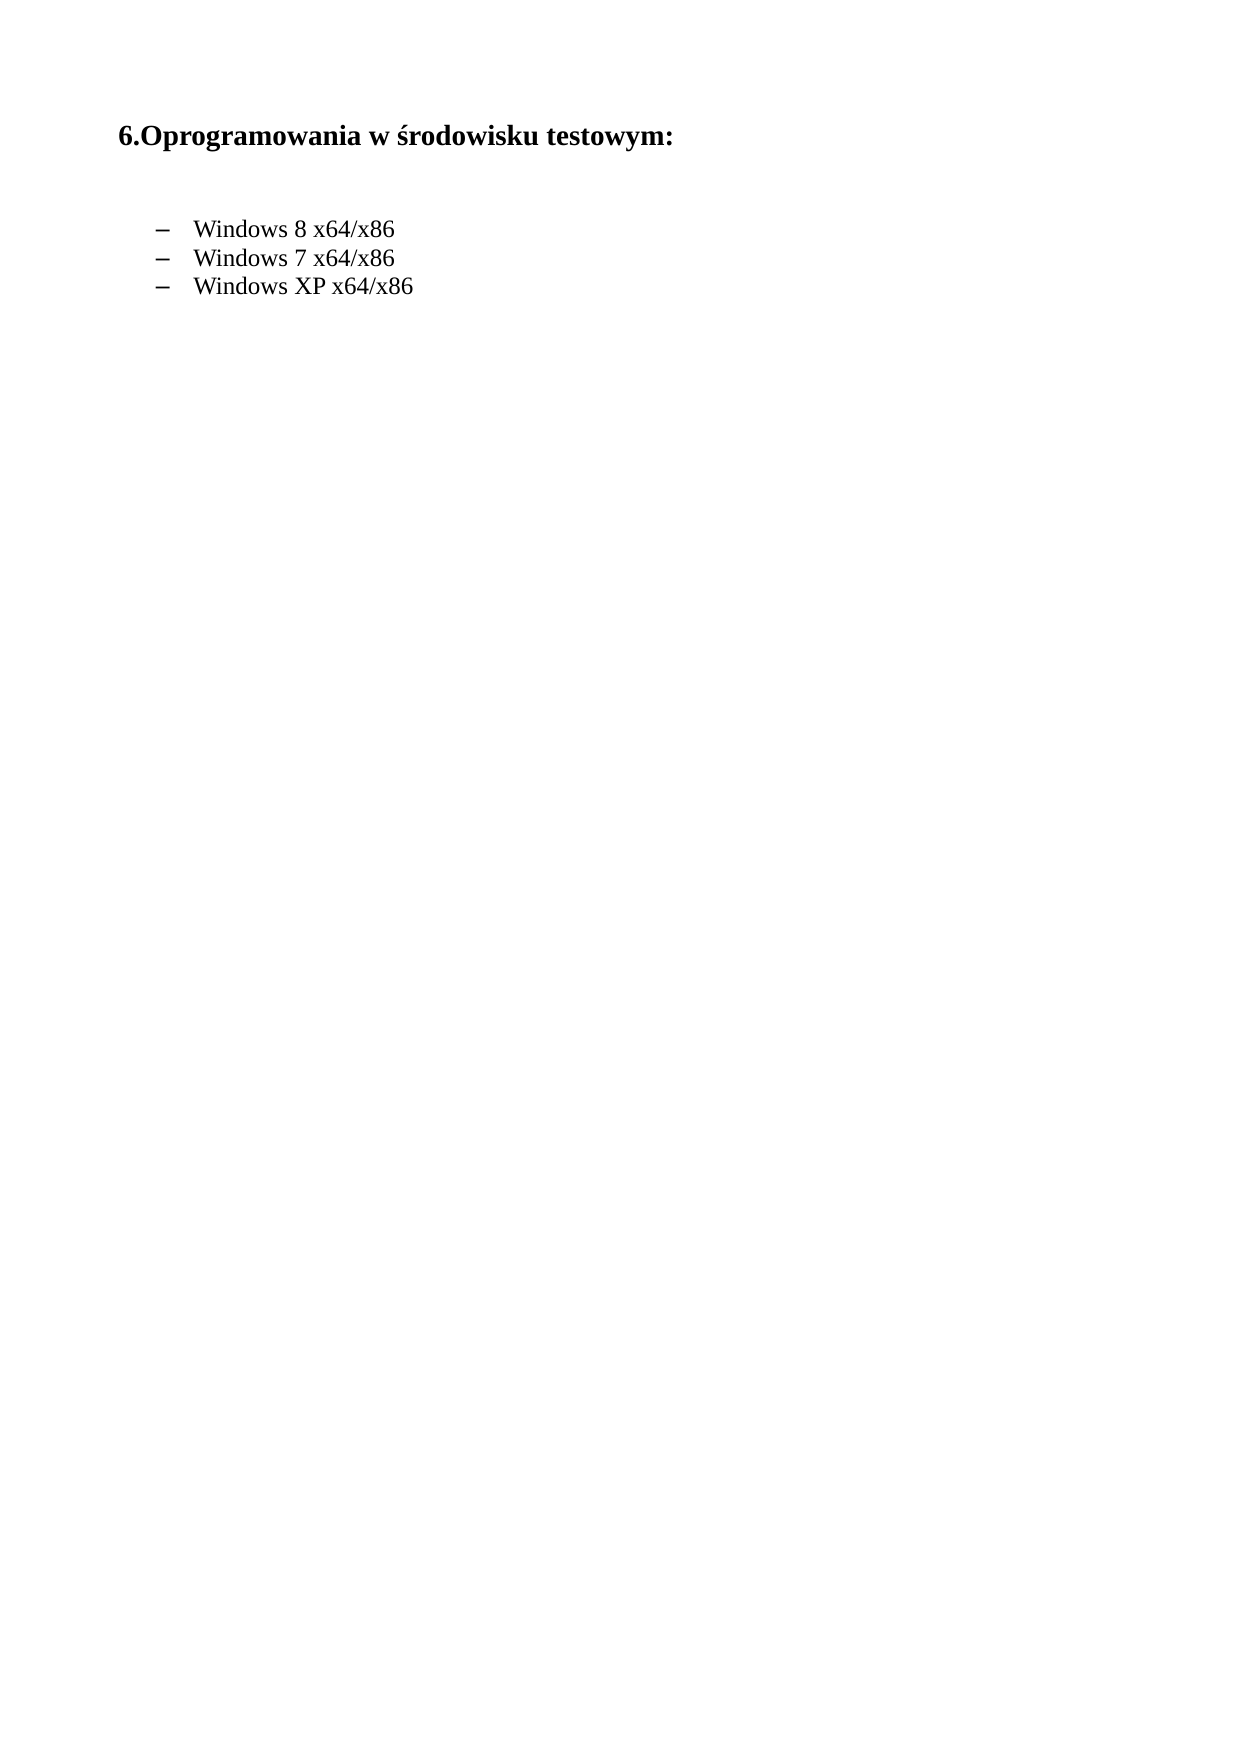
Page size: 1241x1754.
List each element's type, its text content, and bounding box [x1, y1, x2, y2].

list Windows 7 x64/x86 [156, 243, 1122, 271]
text 6.Oprogramowania w środowisku testowym: [118, 118, 1122, 152]
list Windows 8 x64/x86 [156, 214, 1122, 243]
list Windows XP x64/x86 [156, 271, 1122, 300]
